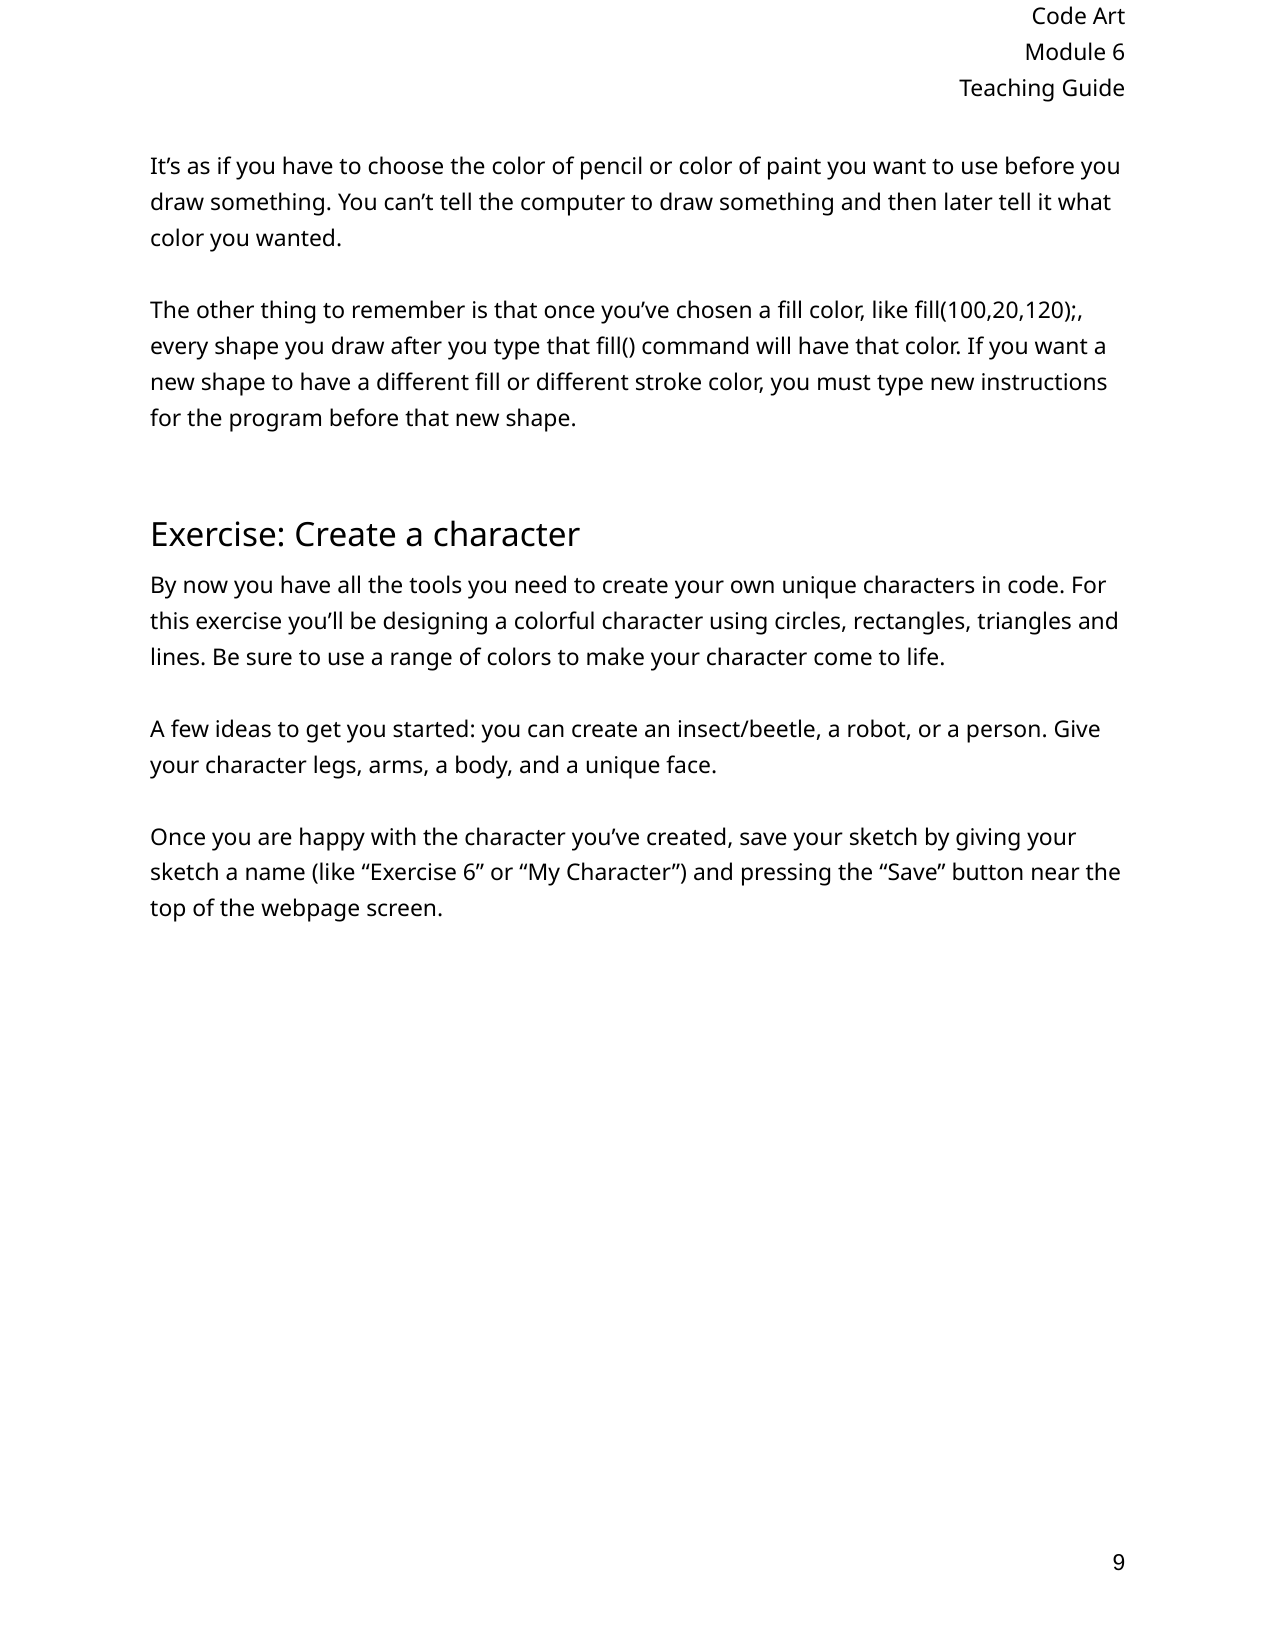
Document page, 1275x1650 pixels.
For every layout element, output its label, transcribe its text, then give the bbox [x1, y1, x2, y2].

text A few ideas to get you started: you can create an insect/beetle, a robot, or a person. Give your character legs, arms, a body, and a unique face. [150, 713, 1125, 780]
text Once you are happy with the character you’ve created, save your sketch by giving your sketch a name (like “Exercise 6” or “My Character”) and pressing the “Save” button near the top of the webpage screen. [150, 820, 1125, 923]
text The other thing to remember is that once you’ve chosen a fill color, like fill(100,20,120);, every shape you draw after you type that fill() command will have that color. If you want a new shape to have a different fill or different stroke color, you must type new instructions for the program before that new shape. [150, 294, 1125, 433]
subtitle Exercise: Create a character [150, 511, 1125, 556]
text It’s as if you have to choose the color of pencil or color of paint you want to use before you draw something. You can’t tell the computer to draw something and then later tell it what color you wanted. [150, 150, 1125, 253]
text By now you have all the tools you need to create your own unique characters in code. For this exercise you’ll be designing a colorful character using circles, rectangles, triangles and lines. Be sure to use a range of colors to make your character come to life. [150, 569, 1125, 672]
